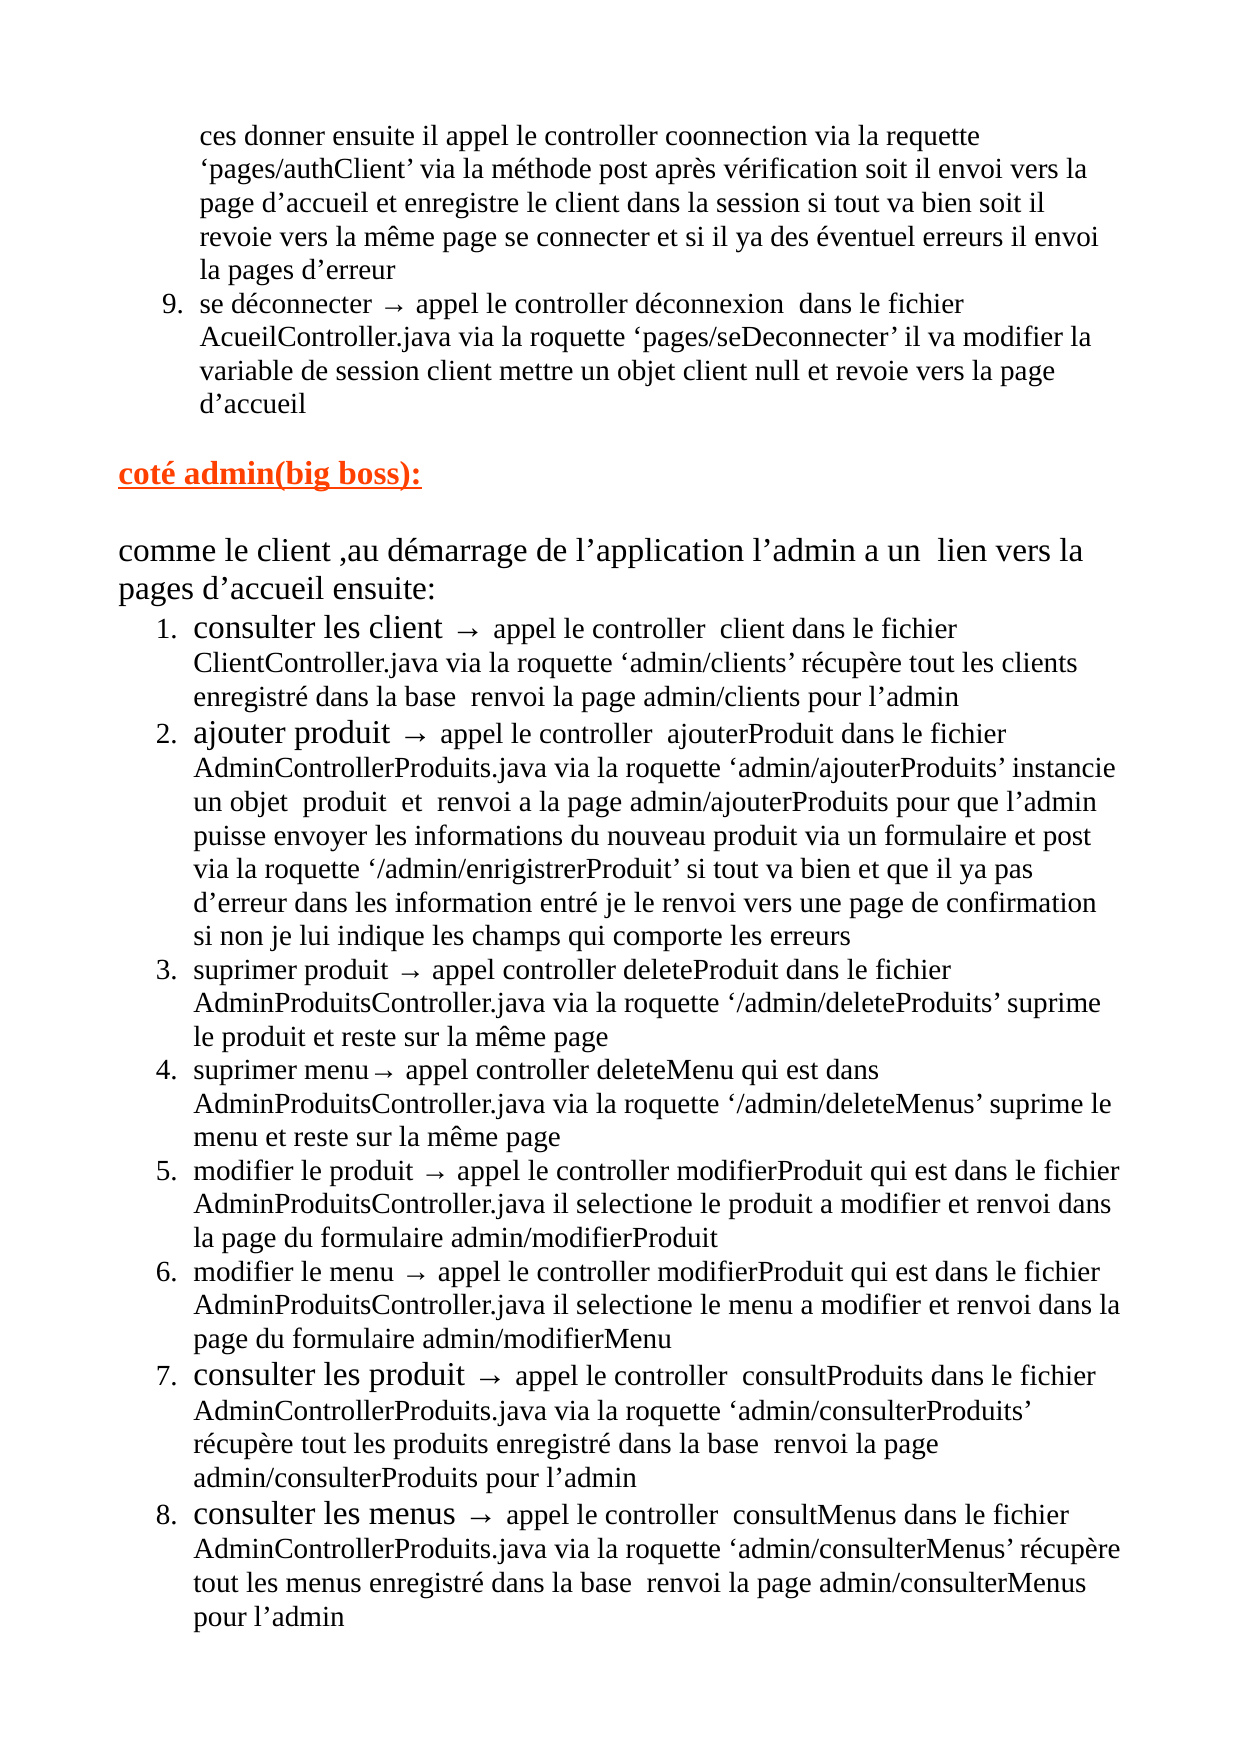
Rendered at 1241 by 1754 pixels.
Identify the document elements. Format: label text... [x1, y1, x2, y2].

text coté admin(big boss): [118, 453, 1122, 492]
list suprimer produit → appel controller deleteProduit dans le fichier AdminProduitsController.java via la roquette ‘/admin/deleteProduits’ suprime le produit et reste sur la même page [156, 952, 1122, 1052]
list ces donner ensuite il appel le controller coonnection via la requette ‘pages/authClient’ via la méthode post après vérification soit il envoi vers la page d’accueil et enregistre le client dans la session si tout va bien soit il revoie vers la même page se connecter et si il ya des éventuel erreurs il envoi la pages d’erreur [162, 118, 1122, 286]
list suprimer menu→ appel controller deleteMenu qui est dans AdminProduitsController.java via la roquette ‘/admin/deleteMenus’ suprime le menu et reste sur la même page [156, 1052, 1122, 1153]
list se déconnecter → appel le controller déconnexion dans le fichier AcueilController.java via la roquette ‘pages/seDeconnecter’ il va modifier la variable de session client mettre un objet client null et revoie vers la page d’accueil [162, 286, 1122, 420]
list consulter les client → appel le controller client dans le fichier ClientController.java via la roquette ‘admin/clients’ récupère tout les clients enregistré dans la base renvoi la page admin/clients pour l’admin [156, 607, 1122, 712]
list consulter les produit → appel le controller consultProduits dans le fichier AdminControllerProduits.java via la roquette ‘admin/consulterProduits’ récupère tout les produits enregistré dans la base renvoi la page admin/consulterProduits pour l’admin [156, 1354, 1122, 1493]
list modifier le produit → appel le controller modifierProduit qui est dans le fichier AdminProduitsController.java il selectione le produit a modifier et renvoi dans la page du formulaire admin/modifierProduit [156, 1153, 1122, 1254]
list consulter les menus → appel le controller consultMenus dans le fichier AdminControllerProduits.java via la roquette ‘admin/consulterMenus’ récupère tout les menus enregistré dans la base renvoi la page admin/consulterMenus pour l’admin [156, 1493, 1122, 1632]
list modifier le menu → appel le controller modifierProduit qui est dans le fichier AdminProduitsController.java il selectione le menu a modifier et renvoi dans la page du formulaire admin/modifierMenu [156, 1254, 1122, 1354]
text comme le client ,au démarrage de l’application l’admin a un lien vers la pages d’accueil ensuite: [118, 530, 1122, 607]
list ajouter produit → appel le controller ajouterProduit dans le fichier AdminControllerProduits.java via la roquette ‘admin/ajouterProduits’ instancie un objet produit et renvoi a la page admin/ajouterProduits pour que l’admin puisse envoyer les informations du nouveau produit via un formulaire et post via la roquette ‘/admin/enrigistrerProduit’ si tout va bien et que il ya pas d’erreur dans les information entré je le renvoi vers une page de confirmation si non je lui indique les champs qui comporte les erreurs [156, 712, 1122, 952]
